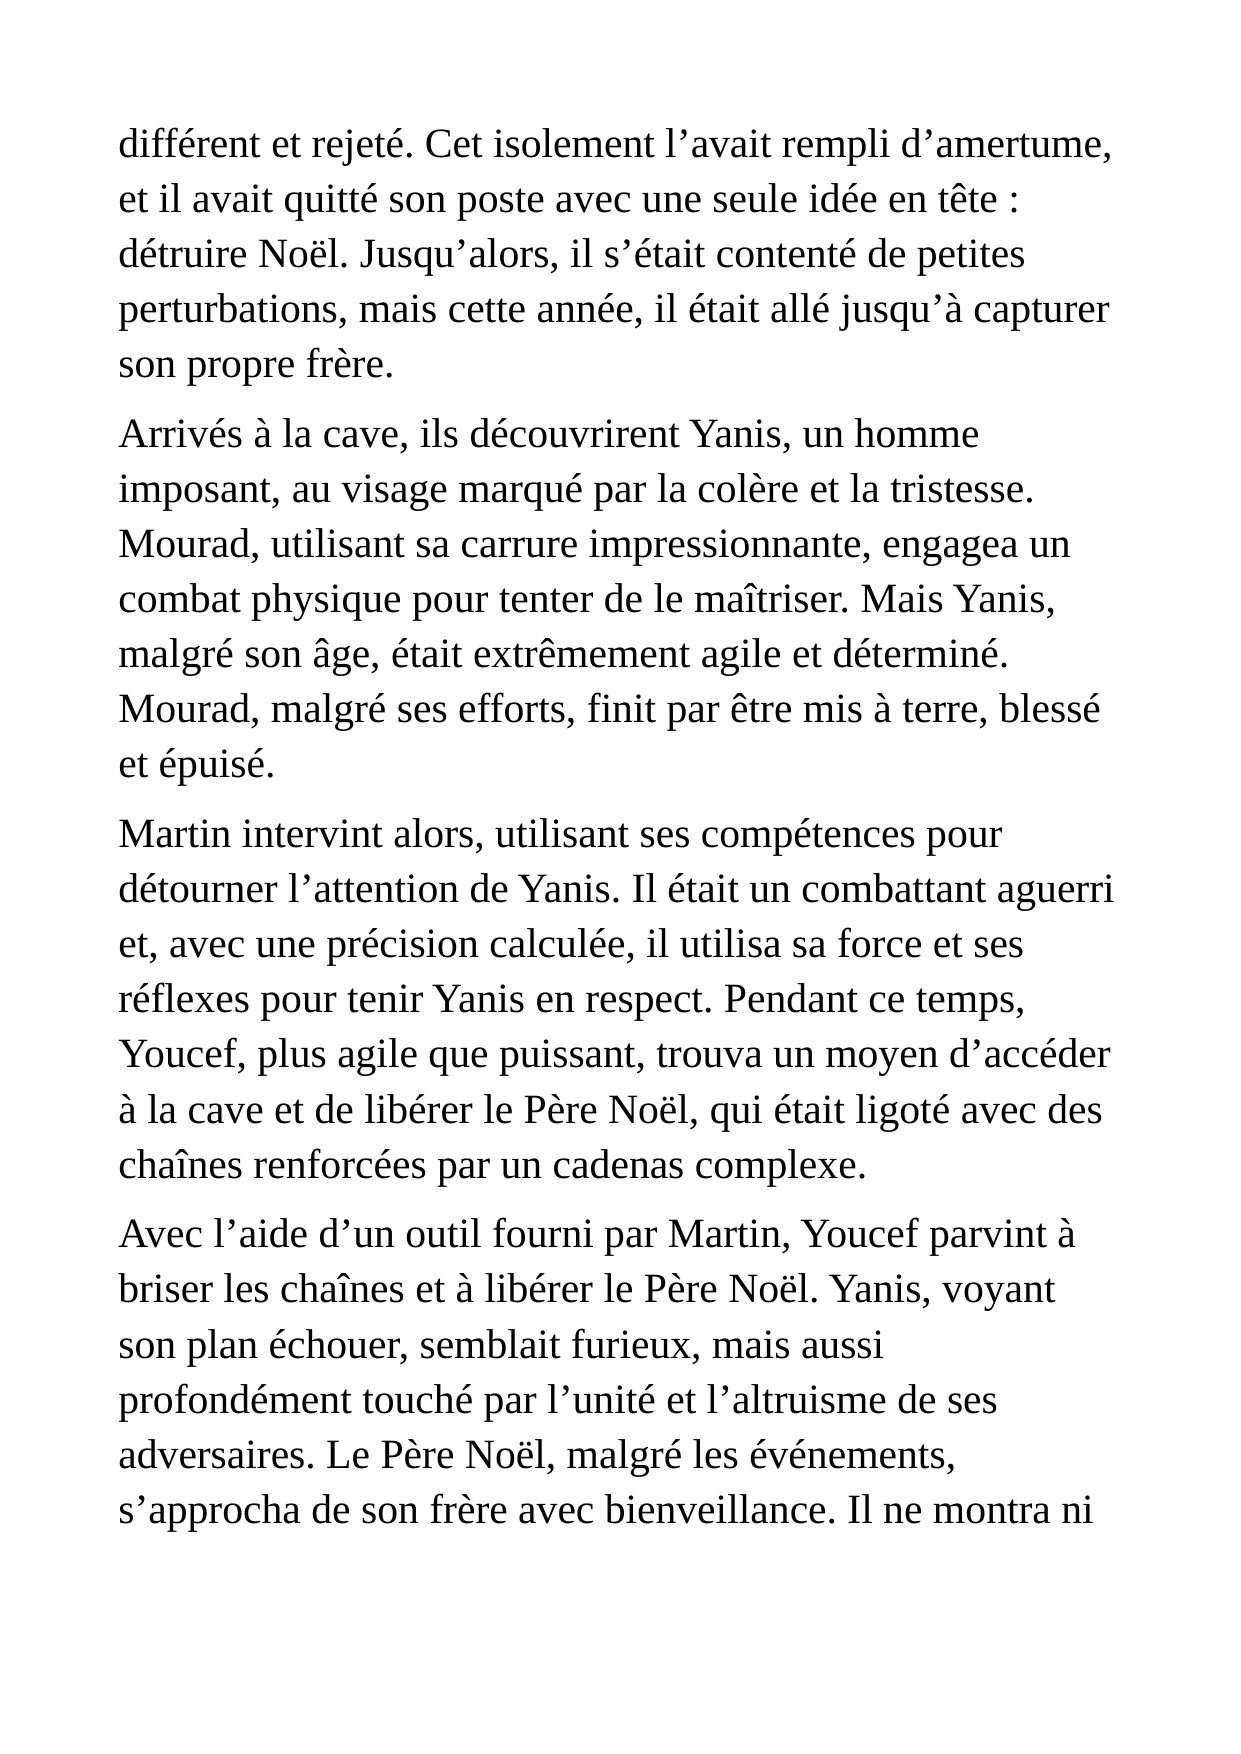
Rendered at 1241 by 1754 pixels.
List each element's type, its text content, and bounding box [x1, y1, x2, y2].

text Avec l’aide d’un outil fourni par Martin, Youcef parvint à briser les chaînes et à libérer le Père Noël. Yanis, voyant son plan échouer, semblait furieux, mais aussi profondément touché par l’unité et l’altruisme de ses adversaires. Le Père Noël, malgré les événements, s’approcha de son frère avec bienveillance. Il ne montra ni [118, 1209, 1122, 1532]
text Arrivés à la cave, ils découvrirent Yanis, un homme imposant, au visage marqué par la colère et la tristesse. Mourad, utilisant sa carrure impressionnante, engagea un combat physique pour tenter de le maîtriser. Mais Yanis, malgré son âge, était extrêmement agile et déterminé. Mourad, malgré ses efforts, finit par être mis à terre, blessé et épuisé. [118, 408, 1122, 787]
text Martin intervint alors, utilisant ses compétences pour détourner l’attention de Yanis. Il était un combattant aguerri et, avec une précision calculée, il utilisa sa force et ses réflexes pour tenir Yanis en respect. Pendant ce temps, Youcef, plus agile que puissant, trouva un moyen d’accéder à la cave et de libérer le Père Noël, qui était ligoté avec des chaînes renforcées par un cadenas complexe. [118, 808, 1122, 1187]
text différent et rejeté. Cet isolement l’avait rempli d’amertume, et il avait quitté son poste avec une seule idée en tête : détruire Noël. Jusqu’alors, il s’était contenté de petites perturbations, mais cette année, il était allé jusqu’à capturer son propre frère. [118, 118, 1122, 386]
